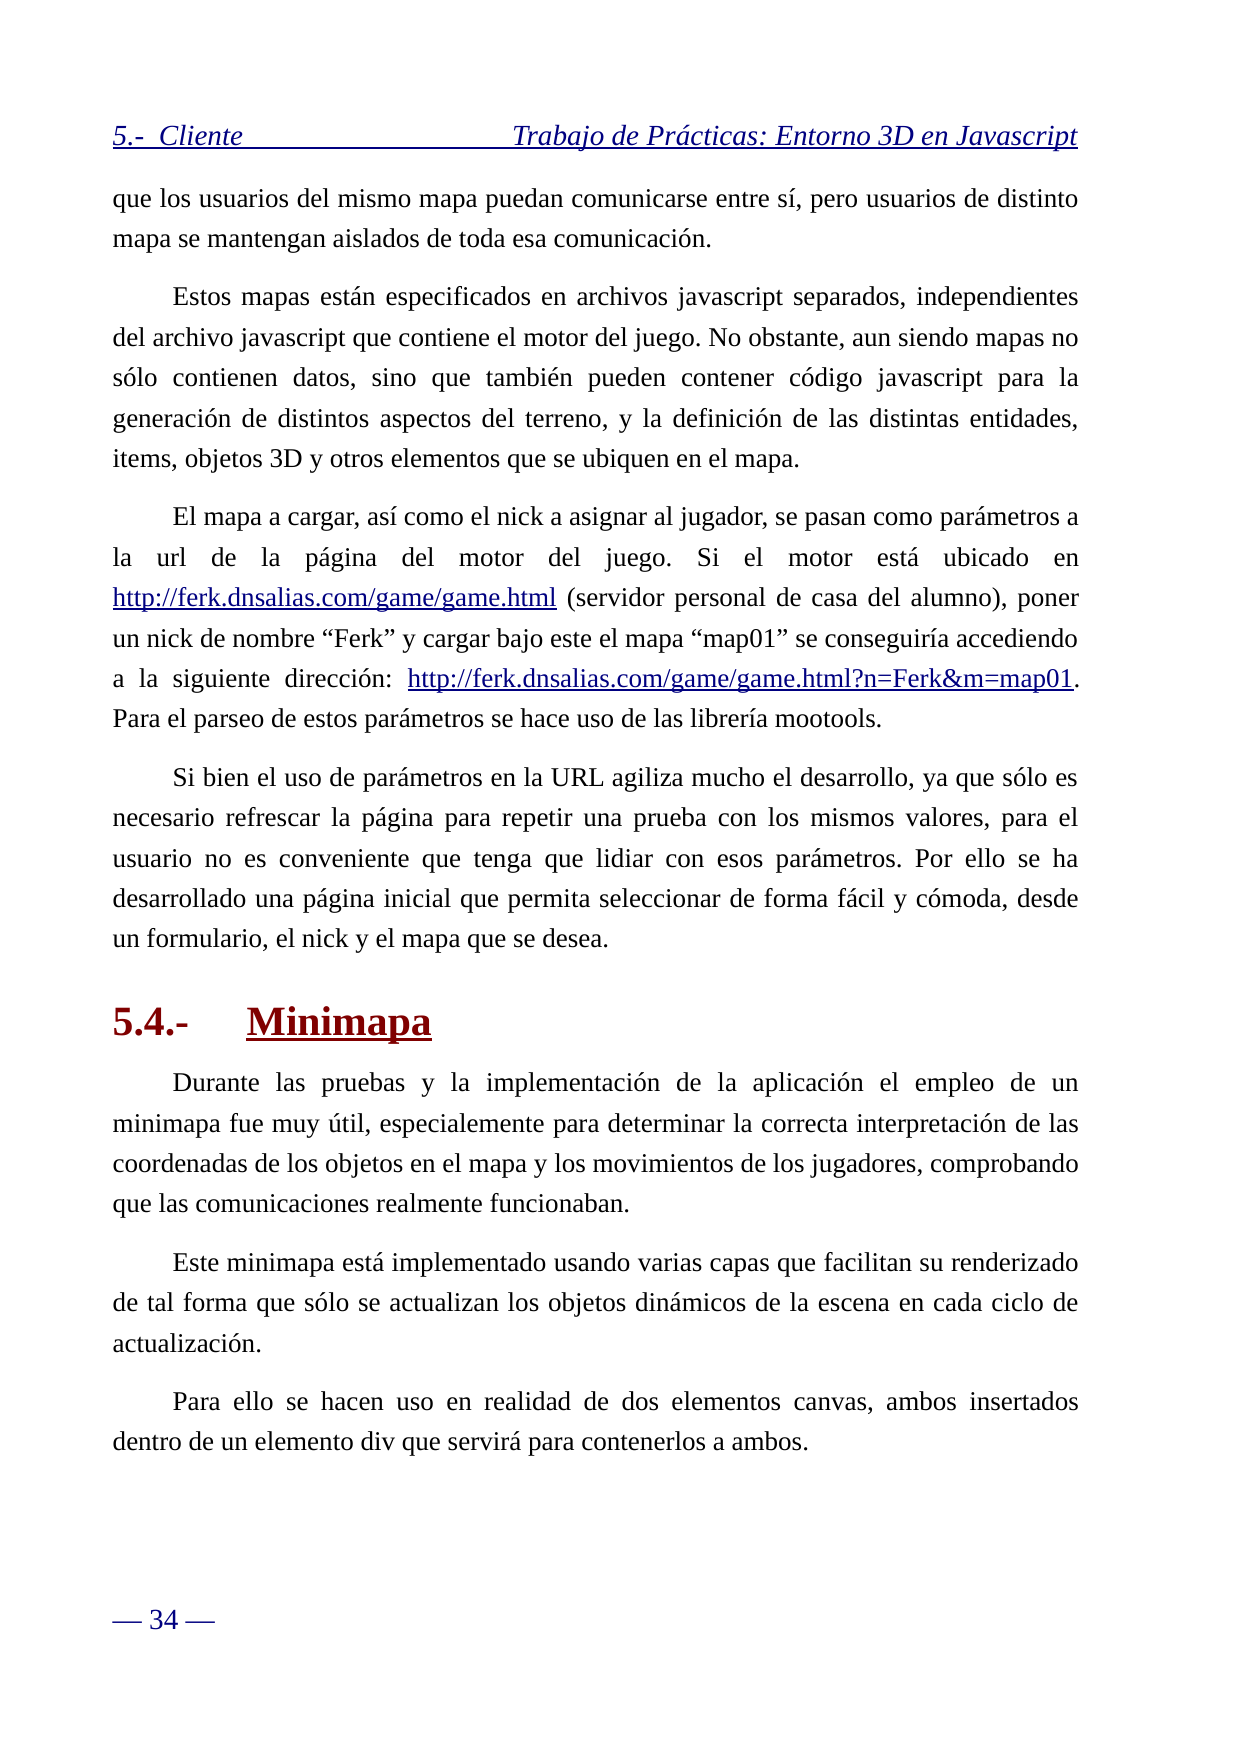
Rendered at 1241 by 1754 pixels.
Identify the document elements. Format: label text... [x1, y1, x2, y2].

text Si bien el uso de parámetros en la URL agiliza mucho el desarrollo, ya que sólo es necesario refrescar la página para repetir una prueba con los mismos valores, para el usuario no es conveniente que tenga que lidiar con esos parámetros. Por ello se ha desarrollado una página inicial que permita seleccionar de forma fácil y cómoda, desde un formulario, el nick y el mapa que se desea. [112, 761, 1080, 954]
text Estos mapas están especificados en archivos javascript separados, independientes del archivo javascript que contiene el motor del juego. No obstante, aun siendo mapas no sólo contienen datos, sino que también pueden contener código javascript para la generación de distintos aspectos del terreno, y la definición de las distintas entidades, items, objetos 3D y otros elementos que se ubiquen en el mapa. [112, 280, 1080, 473]
subtitle Minimapa [112, 997, 1080, 1045]
text que los usuarios del mismo mapa puedan comunicarse entre sí, pero usuarios de distinto mapa se mantengan aislados de toda esa comunicación. [112, 182, 1080, 253]
text El mapa a cargar, así como el nick a asignar al jugador, se pasan como parámetros a la url de la página del motor del juego. Si el motor está ubicado en http://ferk.dnsalias.com/game/game.html (servidor personal de casa del alumno), poner un nick de nombre “Ferk” y cargar bajo este el mapa “map01” se conseguiría accediendo a la siguiente dirección: http://ferk.dnsalias.com/game/game.html?n=Ferk&m=map01. Para el parseo de estos parámetros se hace uso de las librería mootools. [112, 500, 1080, 734]
text Este minimapa está implementado usando varias capas que facilitan su renderizado de tal forma que sólo se actualizan los objetos dinámicos de la escena en cada ciclo de actualización. [112, 1246, 1080, 1358]
text Durante las pruebas y la implementación de la aplicación el empleo de un minimapa fue muy útil, especialemente para determinar la correcta interpretación de las coordenadas de los objetos en el mapa y los movimientos de los jugadores, comprobando que las comunicaciones realmente funcionaban. [112, 1066, 1080, 1219]
text Para ello se hacen uso en realidad de dos elementos canvas, ambos insertados dentro de un elemento div que servirá para contenerlos a ambos. [112, 1385, 1080, 1457]
